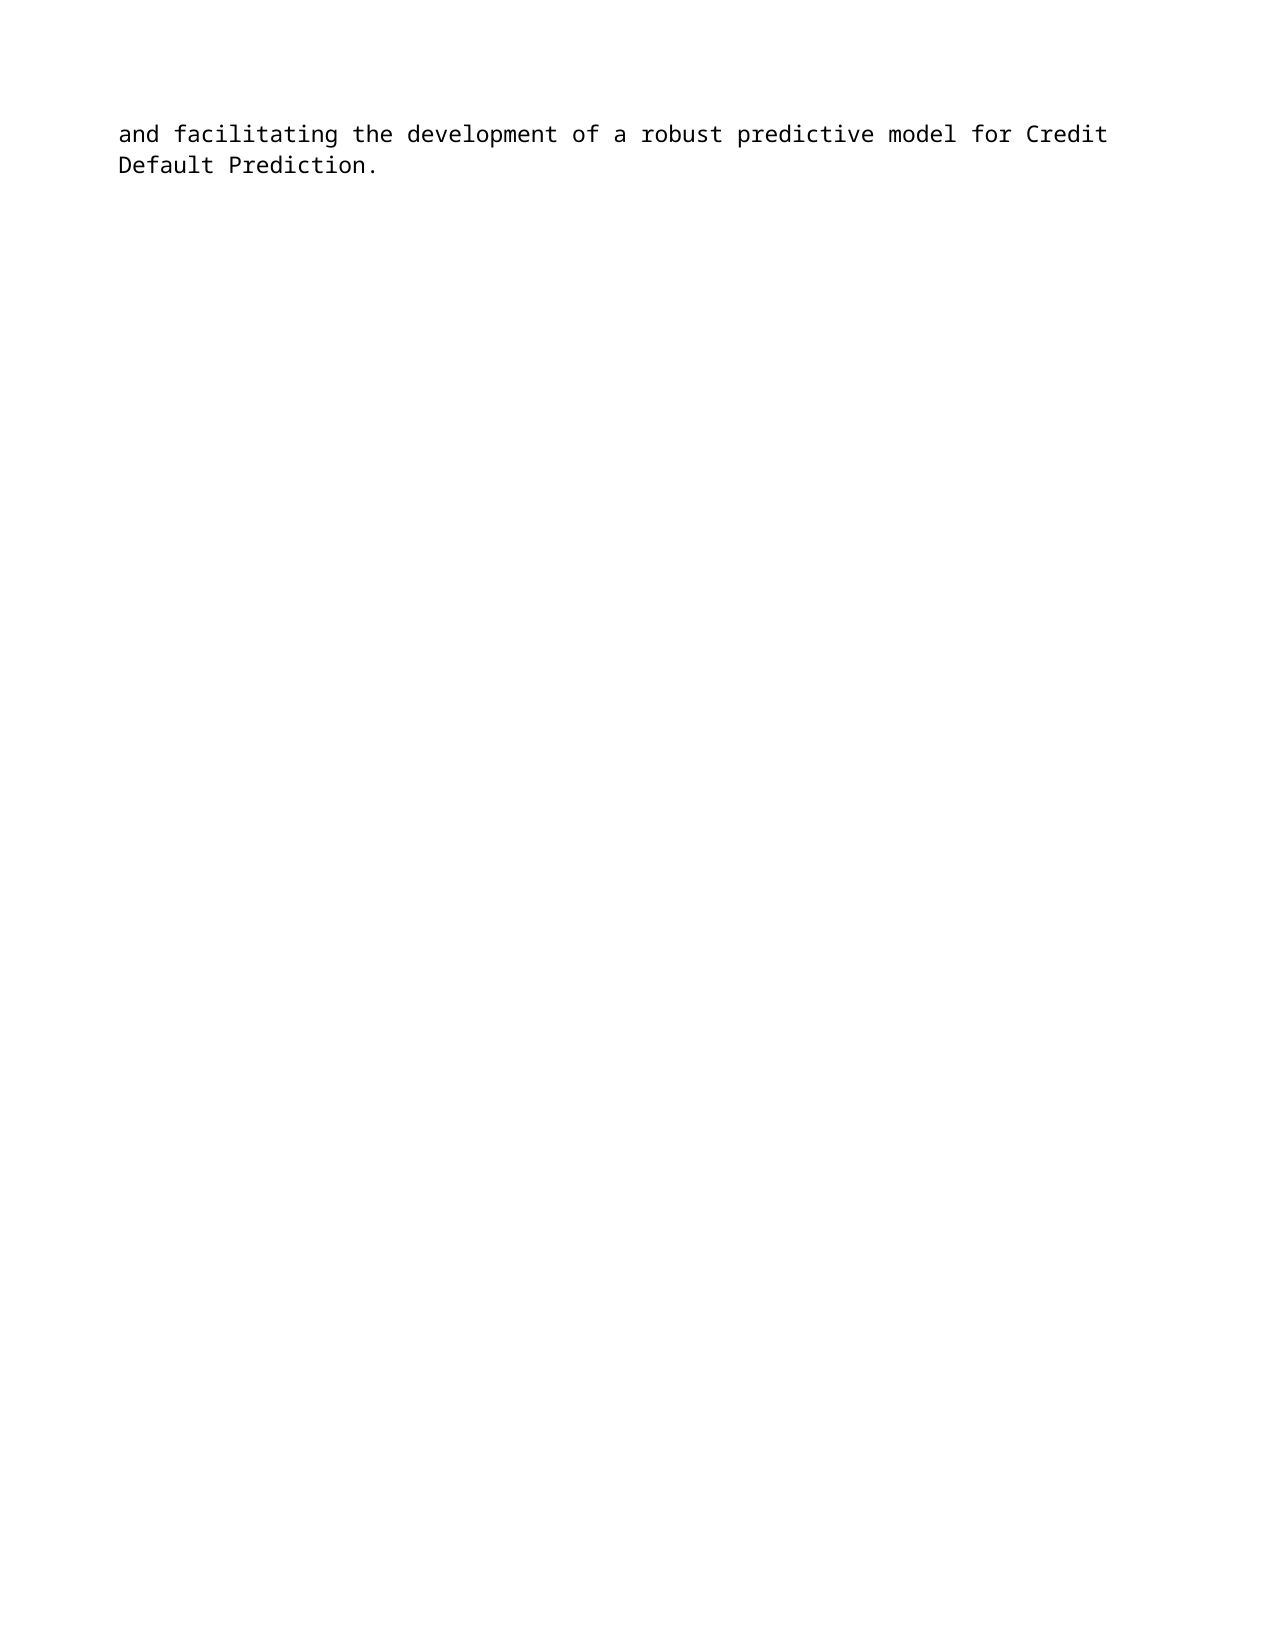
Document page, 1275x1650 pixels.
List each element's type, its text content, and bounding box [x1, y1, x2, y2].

text and facilitating the development of a robust predictive model for Credit Default Prediction. [118, 118, 1157, 181]
